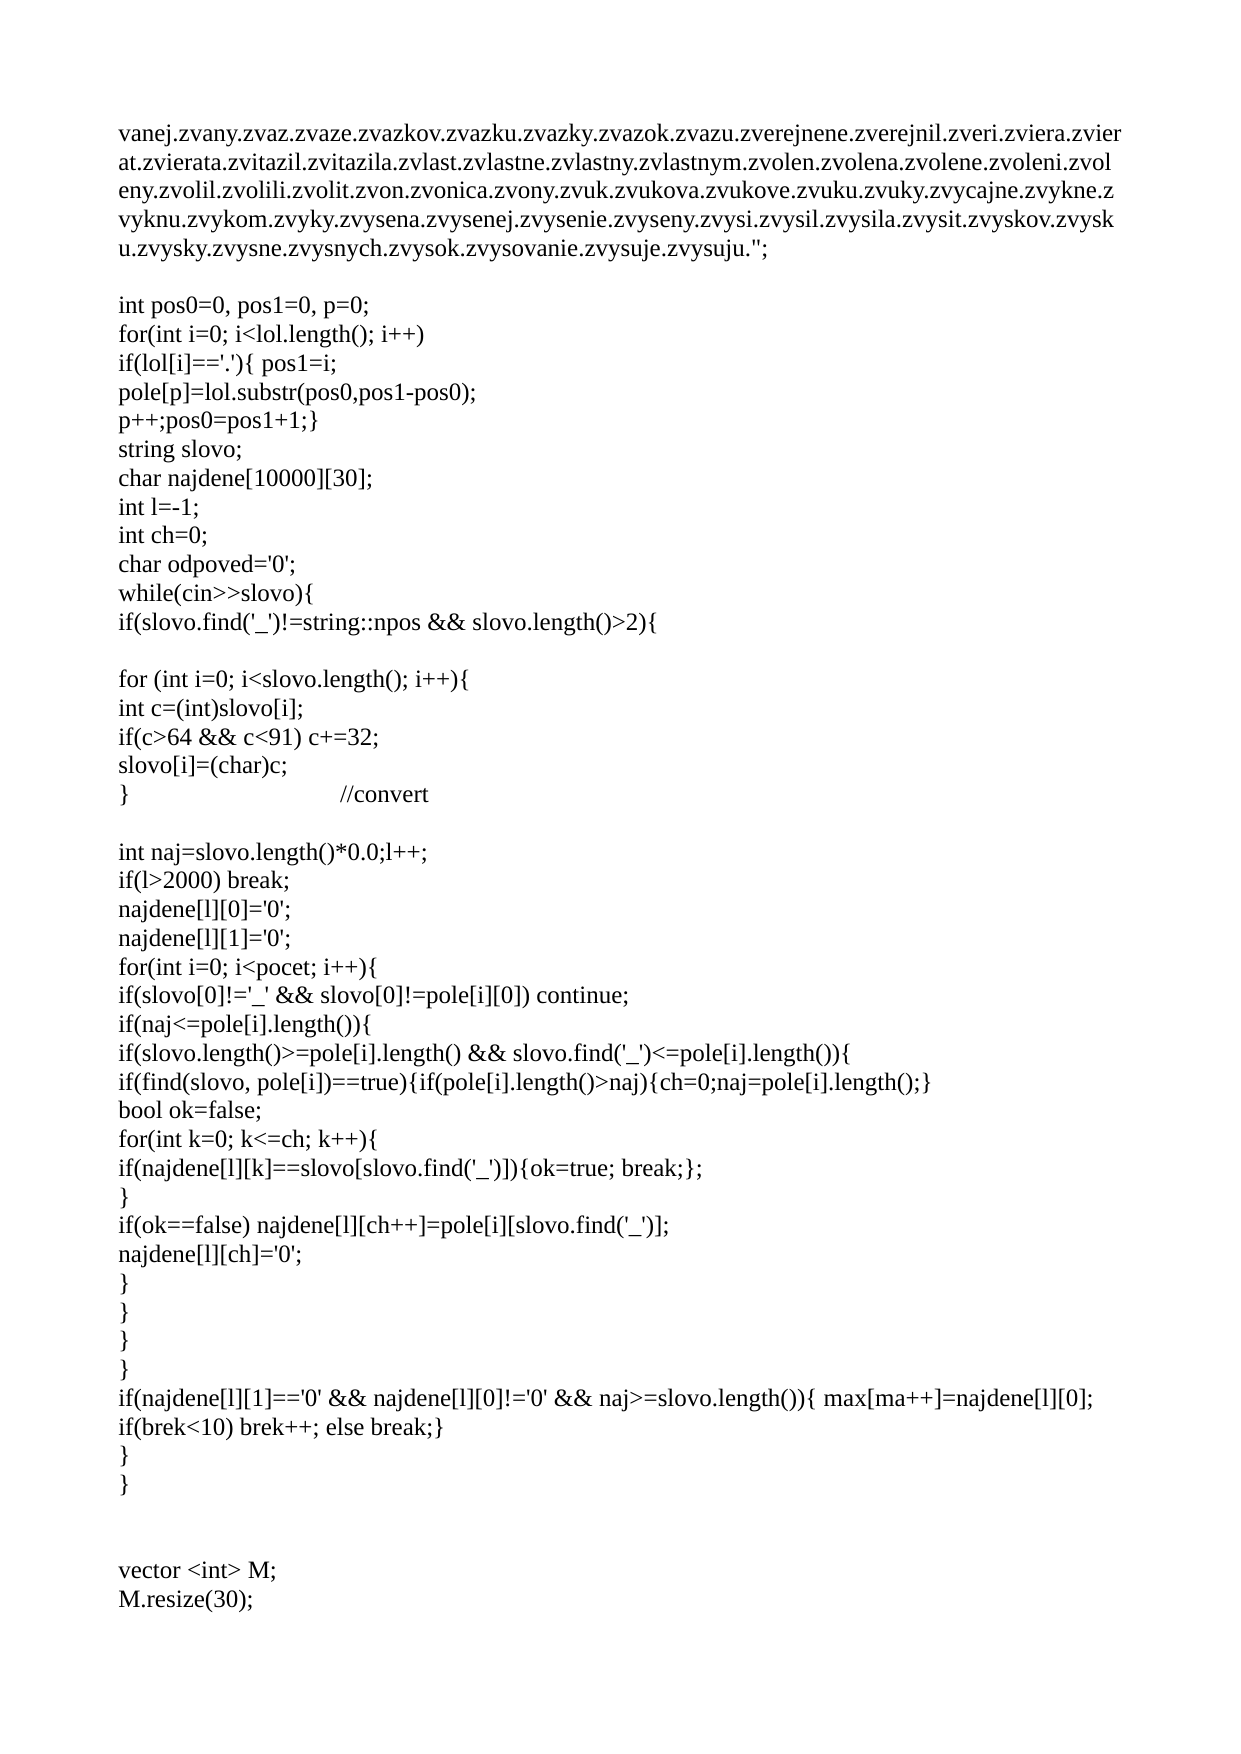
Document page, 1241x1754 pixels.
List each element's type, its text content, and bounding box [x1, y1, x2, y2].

text int ch=0; [118, 521, 1122, 549]
text } [118, 1469, 1122, 1498]
text int naj=slovo.length()*0.0;l++; [118, 837, 1122, 866]
text if(najdene[l][k]==slovo[slovo.find('_')]){ok=true; break;}; [118, 1153, 1122, 1182]
text for (int i=0; i<slovo.length(); i++){ [118, 664, 1122, 693]
text char najdene[10000][30]; [118, 463, 1122, 492]
text } [118, 1182, 1122, 1211]
text } [118, 1441, 1122, 1469]
text p++;pos0=pos1+1;} [118, 406, 1122, 434]
text M.resize(30); [118, 1584, 1122, 1613]
text } //convert [118, 779, 1122, 808]
text int c=(int)slovo[i]; [118, 693, 1122, 722]
text if(najdene[l][1]=='0' && najdene[l][0]!='0' && naj>=slovo.length()){ max[ma++]=najdene[l][0]; if(brek<10) brek++; else break;} [118, 1383, 1122, 1441]
text while(cin>>slovo){ [118, 578, 1122, 607]
text najdene[l][0]='0'; [118, 894, 1122, 923]
text for(int i=0; i<lol.length(); i++) [118, 319, 1122, 348]
text } [118, 1354, 1122, 1383]
text } [118, 1297, 1122, 1326]
text if(naj<=pole[i].length()){ [118, 1009, 1122, 1038]
text for(int i=0; i<pocet; i++){ [118, 952, 1122, 981]
text najdene[l][ch]='0'; [118, 1239, 1122, 1268]
text if(ok==false) najdene[l][ch++]=pole[i][slovo.find('_')]; [118, 1211, 1122, 1239]
text if(find(slovo, pole[i])==true){if(pole[i].length()>naj){ch=0;naj=pole[i].length();} [118, 1067, 1122, 1096]
text if(slovo.length()>=pole[i].length() && slovo.find('_')<=pole[i].length()){ [118, 1038, 1122, 1067]
text int pos0=0, pos1=0, p=0; [118, 291, 1122, 319]
text if(slovo[0]!='_' && slovo[0]!=pole[i][0]) continue; [118, 981, 1122, 1009]
text for(int k=0; k<=ch; k++){ [118, 1124, 1122, 1153]
text if(c>64 && c<91) c+=32; [118, 722, 1122, 751]
text slovo[i]=(char)c; [118, 751, 1122, 779]
text } [118, 1268, 1122, 1297]
text } [118, 1326, 1122, 1354]
text string slovo; [118, 434, 1122, 463]
text int l=-1; [118, 492, 1122, 521]
text if(lol[i]=='.'){ pos1=i; [118, 348, 1122, 377]
text bool ok=false; [118, 1096, 1122, 1124]
text najdene[l][1]='0'; [118, 923, 1122, 952]
text if(l>2000) break; [118, 866, 1122, 894]
text pole[p]=lol.substr(pos0,pos1-pos0); [118, 377, 1122, 406]
text vector <int> M; [118, 1556, 1122, 1584]
text char odpoved='0'; [118, 549, 1122, 578]
text vanej.zvany.zvaz.zvaze.zvazkov.zvazku.zvazky.zvazok.zvazu.zverejnene.zverejnil.zveri.zviera.zvierat.zvierata.zvitazil.zvitazila.zvlast.zvlastne.zvlastny.zvlastnym.zvolen.zvolena.zvolene.zvoleni.zvoleny.zvolil.zvolili.zvolit.zvon.zvonica.zvony.zvuk.zvukova.zvukove.zvuku.zvuky.zvycajne.zvykne.zvyknu.zvykom.zvyky.zvysena.zvysenej.zvysenie.zvyseny.zvysi.zvysil.zvysila.zvysit.zvyskov.zvysku.zvysky.zvysne.zvysnych.zvysok.zvysovanie.zvysuje.zvysuju."; [118, 118, 1122, 262]
text if(slovo.find('_')!=string::npos && slovo.length()>2){ [118, 607, 1122, 636]
